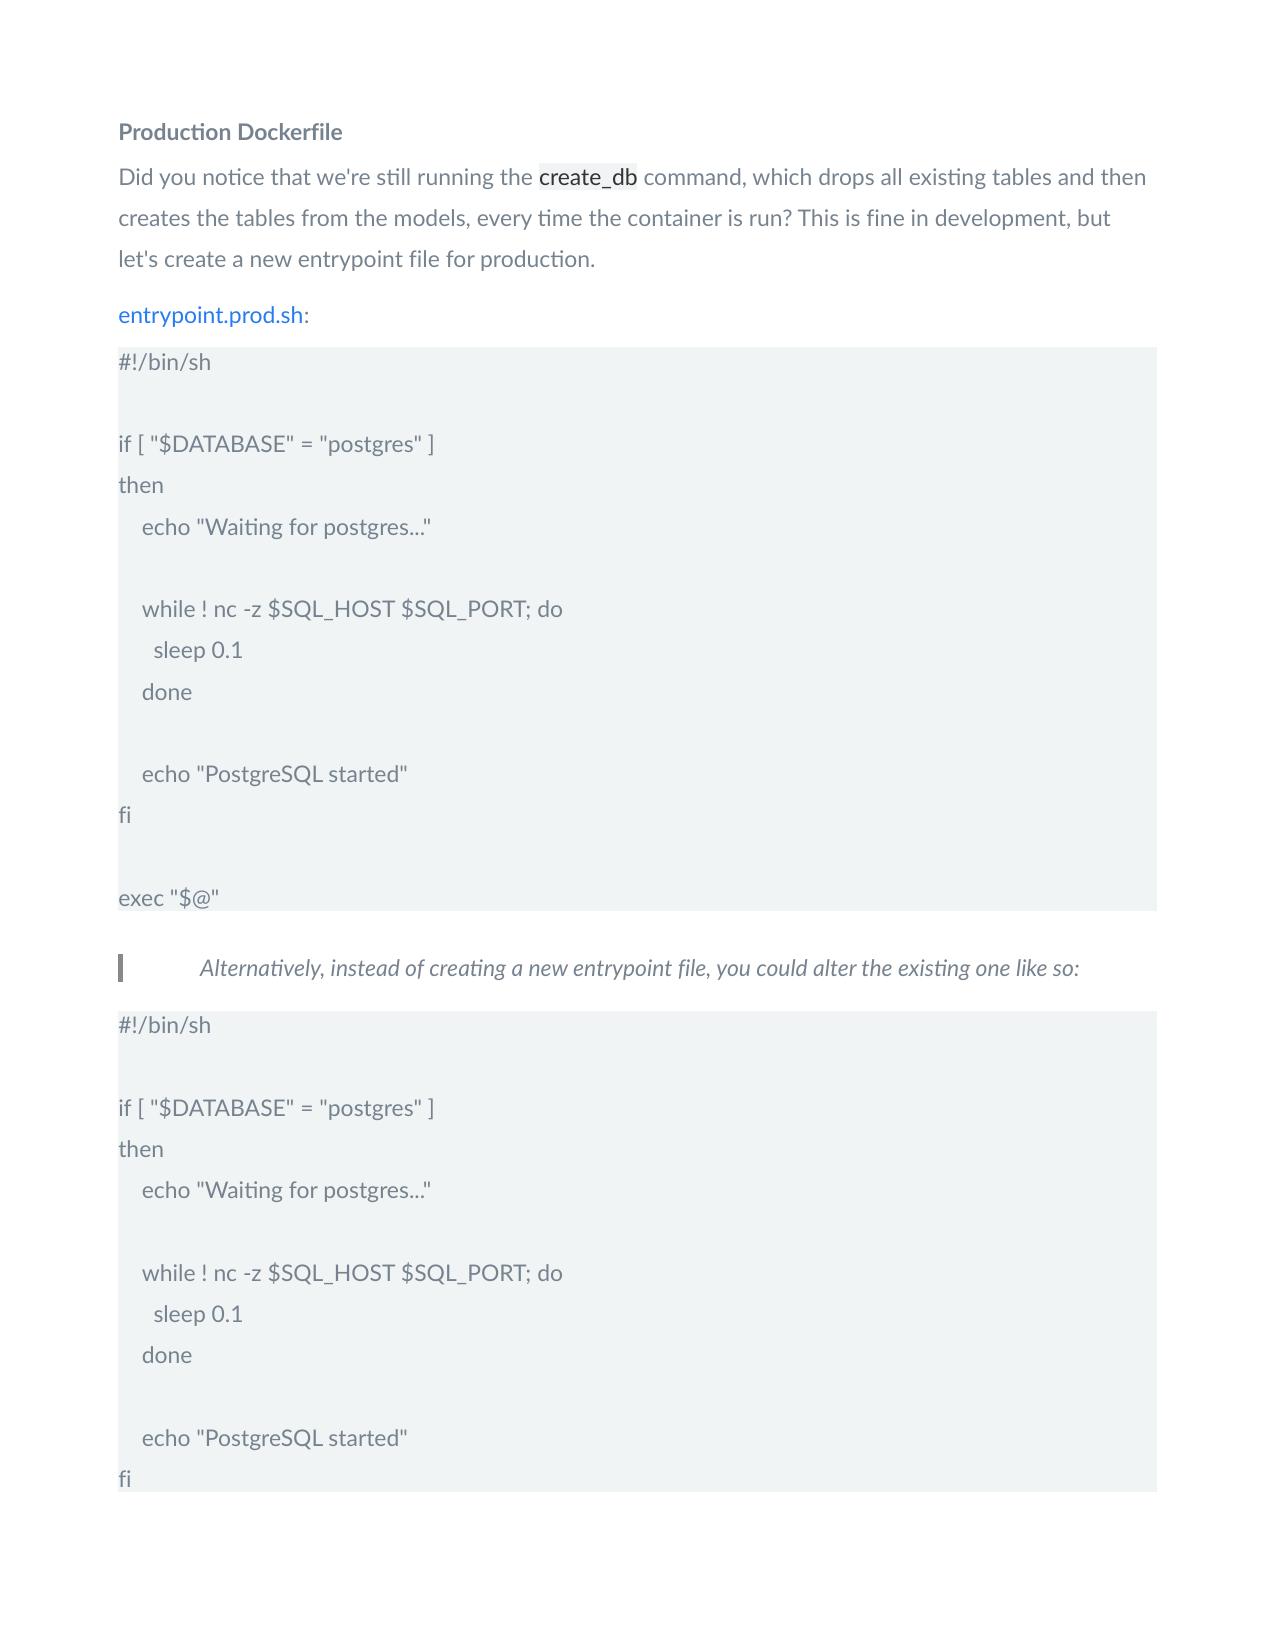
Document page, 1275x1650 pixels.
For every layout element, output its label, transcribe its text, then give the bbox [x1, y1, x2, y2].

text while ! nc -z $SQL_HOST $SQL_PORT; do [118, 1259, 1157, 1286]
text fi [118, 801, 1157, 828]
text sleep 0.1 [118, 636, 1157, 663]
text echo "PostgreSQL started" [118, 760, 1157, 787]
text #!/bin/sh [118, 347, 1157, 375]
text #!/bin/sh [118, 1011, 1157, 1039]
text sleep 0.1 [118, 1300, 1157, 1327]
text Alternatively, instead of creating a new entrypoint file, you could alter the existing one like so: [123, 954, 1157, 982]
text fi [118, 1465, 1157, 1492]
text if [ "$DATABASE" = "postgres" ] [118, 430, 1157, 457]
text exec "$@" [118, 883, 1157, 911]
text entrypoint.prod.sh: [118, 301, 1157, 329]
text echo "Waiting for postgres..." [118, 1176, 1157, 1204]
text echo "PostgreSQL started" [118, 1424, 1157, 1451]
text then [118, 471, 1157, 498]
text done [118, 677, 1157, 705]
text done [118, 1341, 1157, 1369]
text if [ "$DATABASE" = "postgres" ] [118, 1094, 1157, 1121]
subtitle Production Dockerfile [118, 118, 1157, 146]
text while ! nc -z $SQL_HOST $SQL_PORT; do [118, 595, 1157, 622]
text then [118, 1135, 1157, 1162]
text echo "Waiting for postgres..." [118, 512, 1157, 540]
text Did you notice that we're still running the create_db command, which drops all existing tables and then creates the tables from the models, every time the container is run? This is fine in development, but let's create a new entrypoint file for production. [118, 163, 1157, 273]
